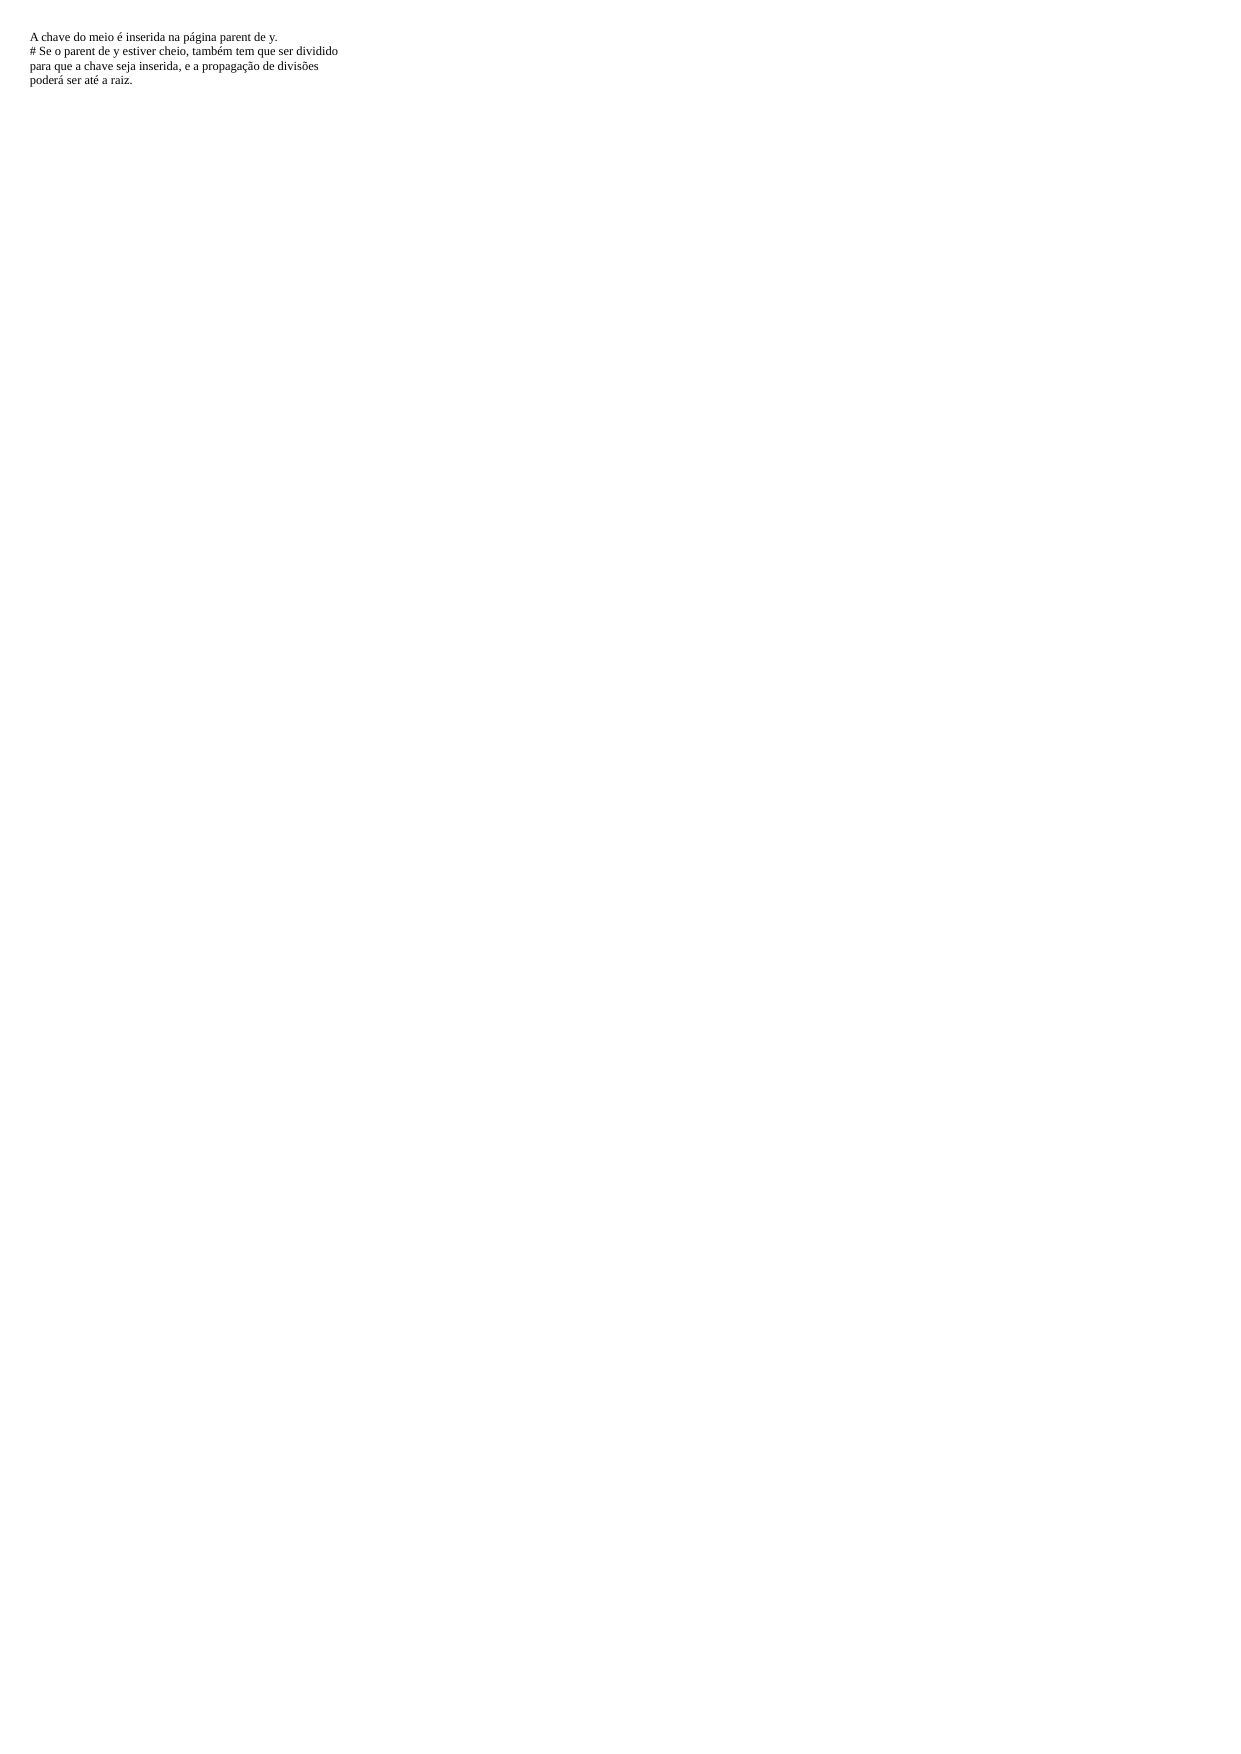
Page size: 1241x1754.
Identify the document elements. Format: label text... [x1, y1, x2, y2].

text A chave do meio é inserida na página parent de y. [29, 29, 419, 44]
text # Se o parent de y estiver cheio, também tem que ser dividido [29, 44, 419, 58]
text poderá ser até a raiz. [29, 73, 419, 87]
text para que a chave seja inserida, e a propagação de divisões [29, 58, 419, 73]
